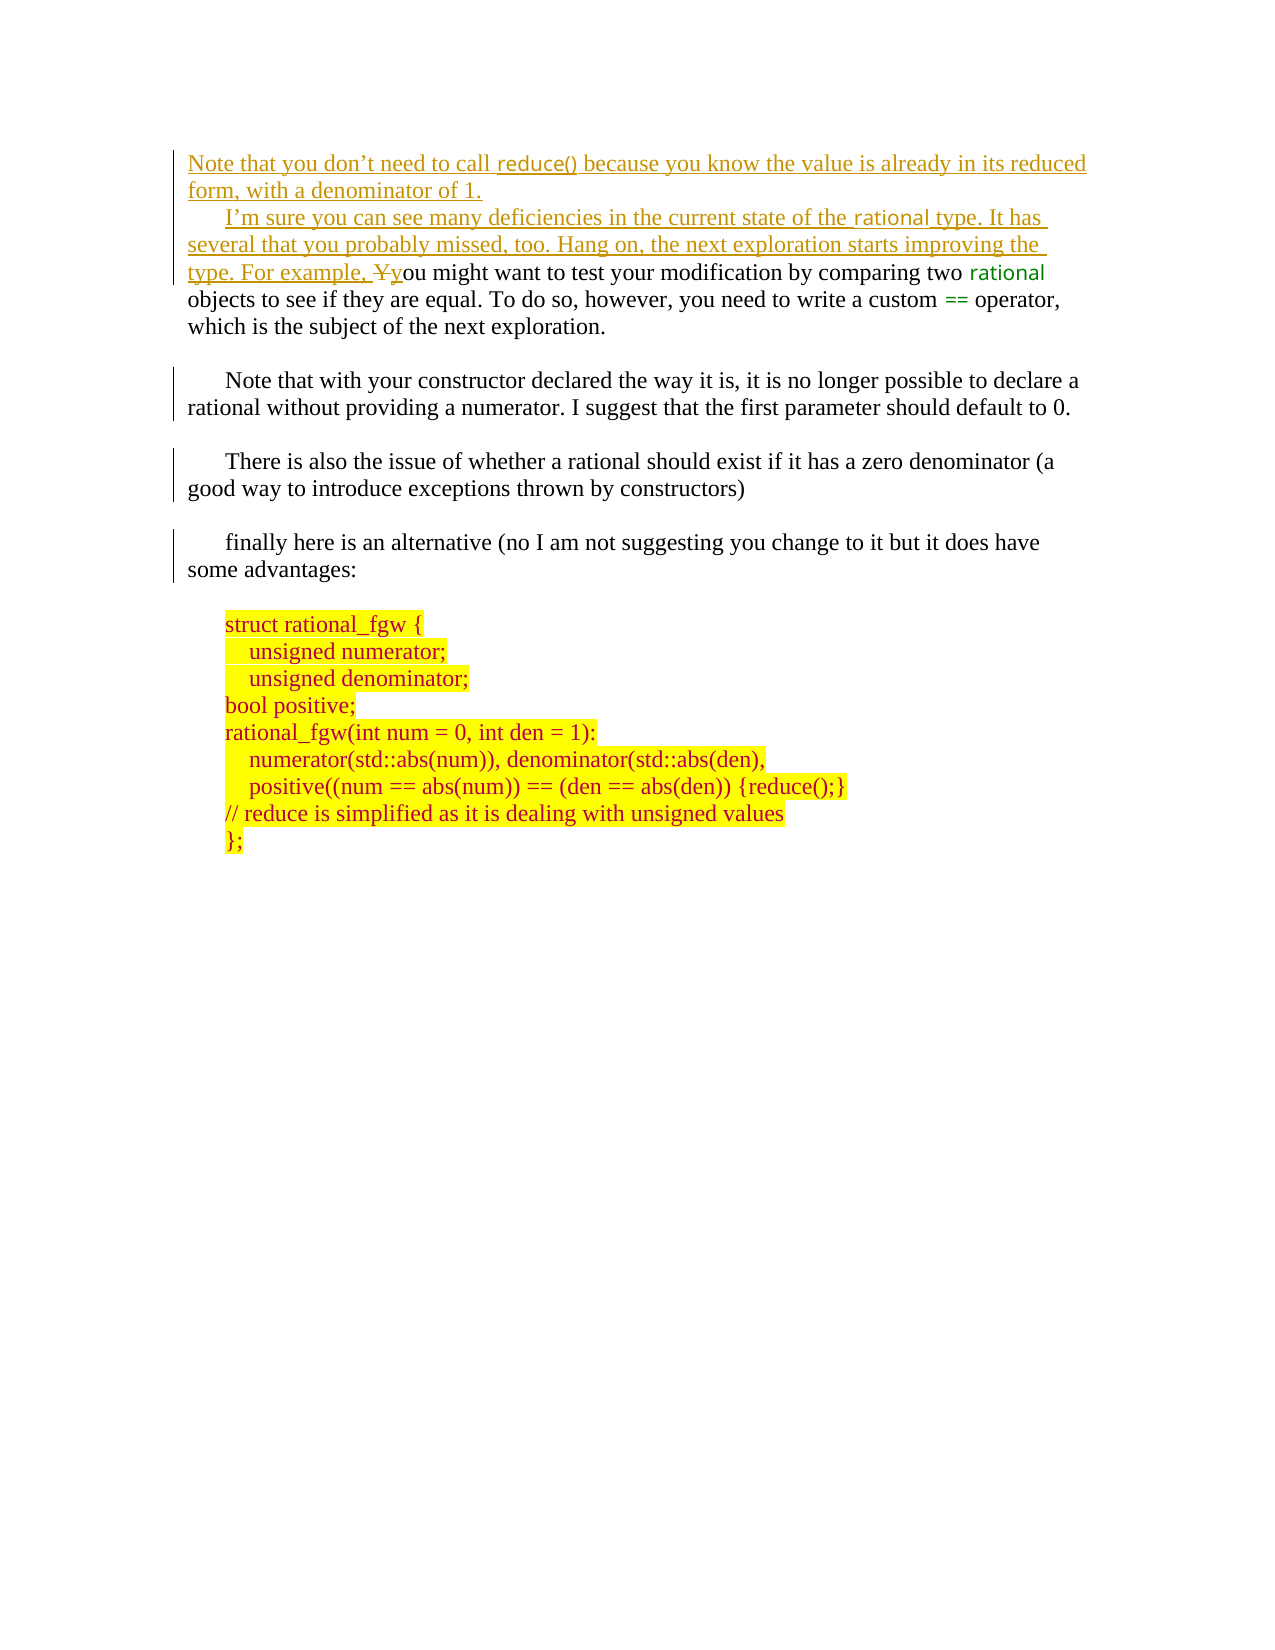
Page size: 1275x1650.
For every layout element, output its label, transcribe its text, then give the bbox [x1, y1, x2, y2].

text positive((num == abs(num)) == (den == abs(den)) {reduce();} [187, 773, 1087, 800]
text numerator(std::abs(num)), denominator(std::abs(den), [187, 746, 1087, 773]
text form, with a denominator of 1. [187, 174, 1087, 204]
text There is also the issue of whether a rational should exist if it has a zero denominator (a good way to introduce exceptions thrown by constructors) [187, 448, 1087, 502]
text finally here is an alternative (no I am not suggesting you change to it but it does have some advantages: [187, 529, 1087, 583]
text struct rational_fgw { [187, 610, 1087, 637]
text rational_fgw(int num = 0, int den = 1): [187, 719, 1087, 746]
text unsigned numerator; [187, 637, 1087, 664]
text }; [187, 827, 1087, 854]
text unsigned denominator; [187, 664, 1087, 692]
text I’m sure you can see many deficiencies in the current state of the rational type. It has several that you probably missed, too. Hang on, the next exploration starts improving the type. For example, you might want to test your modification by comparing two rational objects to see if they are equal. To do so, however, you need to write a custom == operator, which is the subject of the next exploration. [187, 204, 1087, 339]
text Note that you don’t need to call reduce() because you know the value is already in its reduced [187, 150, 1087, 173]
text // reduce is simplified as it is dealing with unsigned values [187, 800, 1087, 827]
text Note that with your constructor declared the way it is, it is no longer possible to declare a rational without providing a numerator. I suggest that the first parameter should default to 0. [187, 367, 1087, 421]
text bool positive; [187, 692, 1087, 719]
